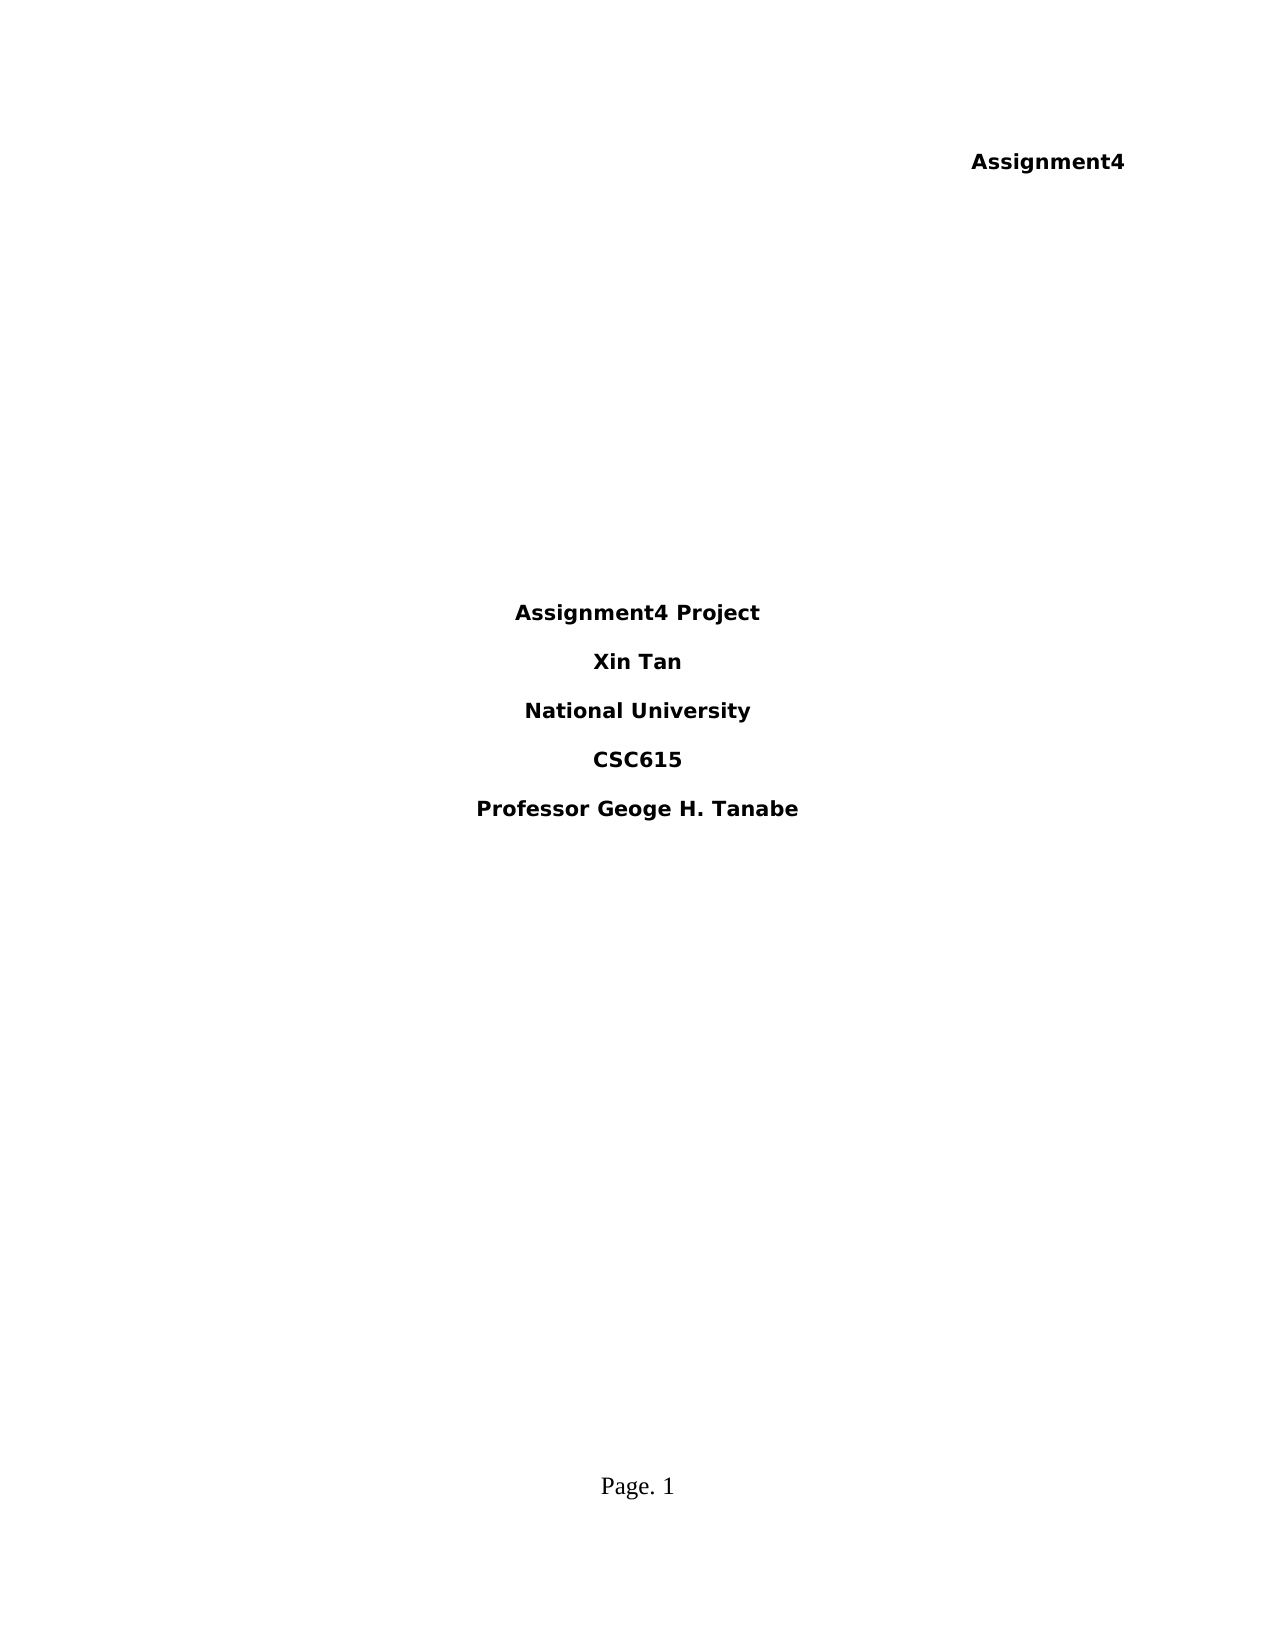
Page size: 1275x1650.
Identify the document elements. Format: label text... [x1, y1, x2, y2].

text Assignment4 Project [150, 601, 1125, 625]
text National University [150, 698, 1125, 723]
text Professor Geoge H. Tanabe [150, 796, 1125, 821]
text CSC615 [150, 747, 1125, 772]
text Xin Tan [150, 649, 1125, 674]
